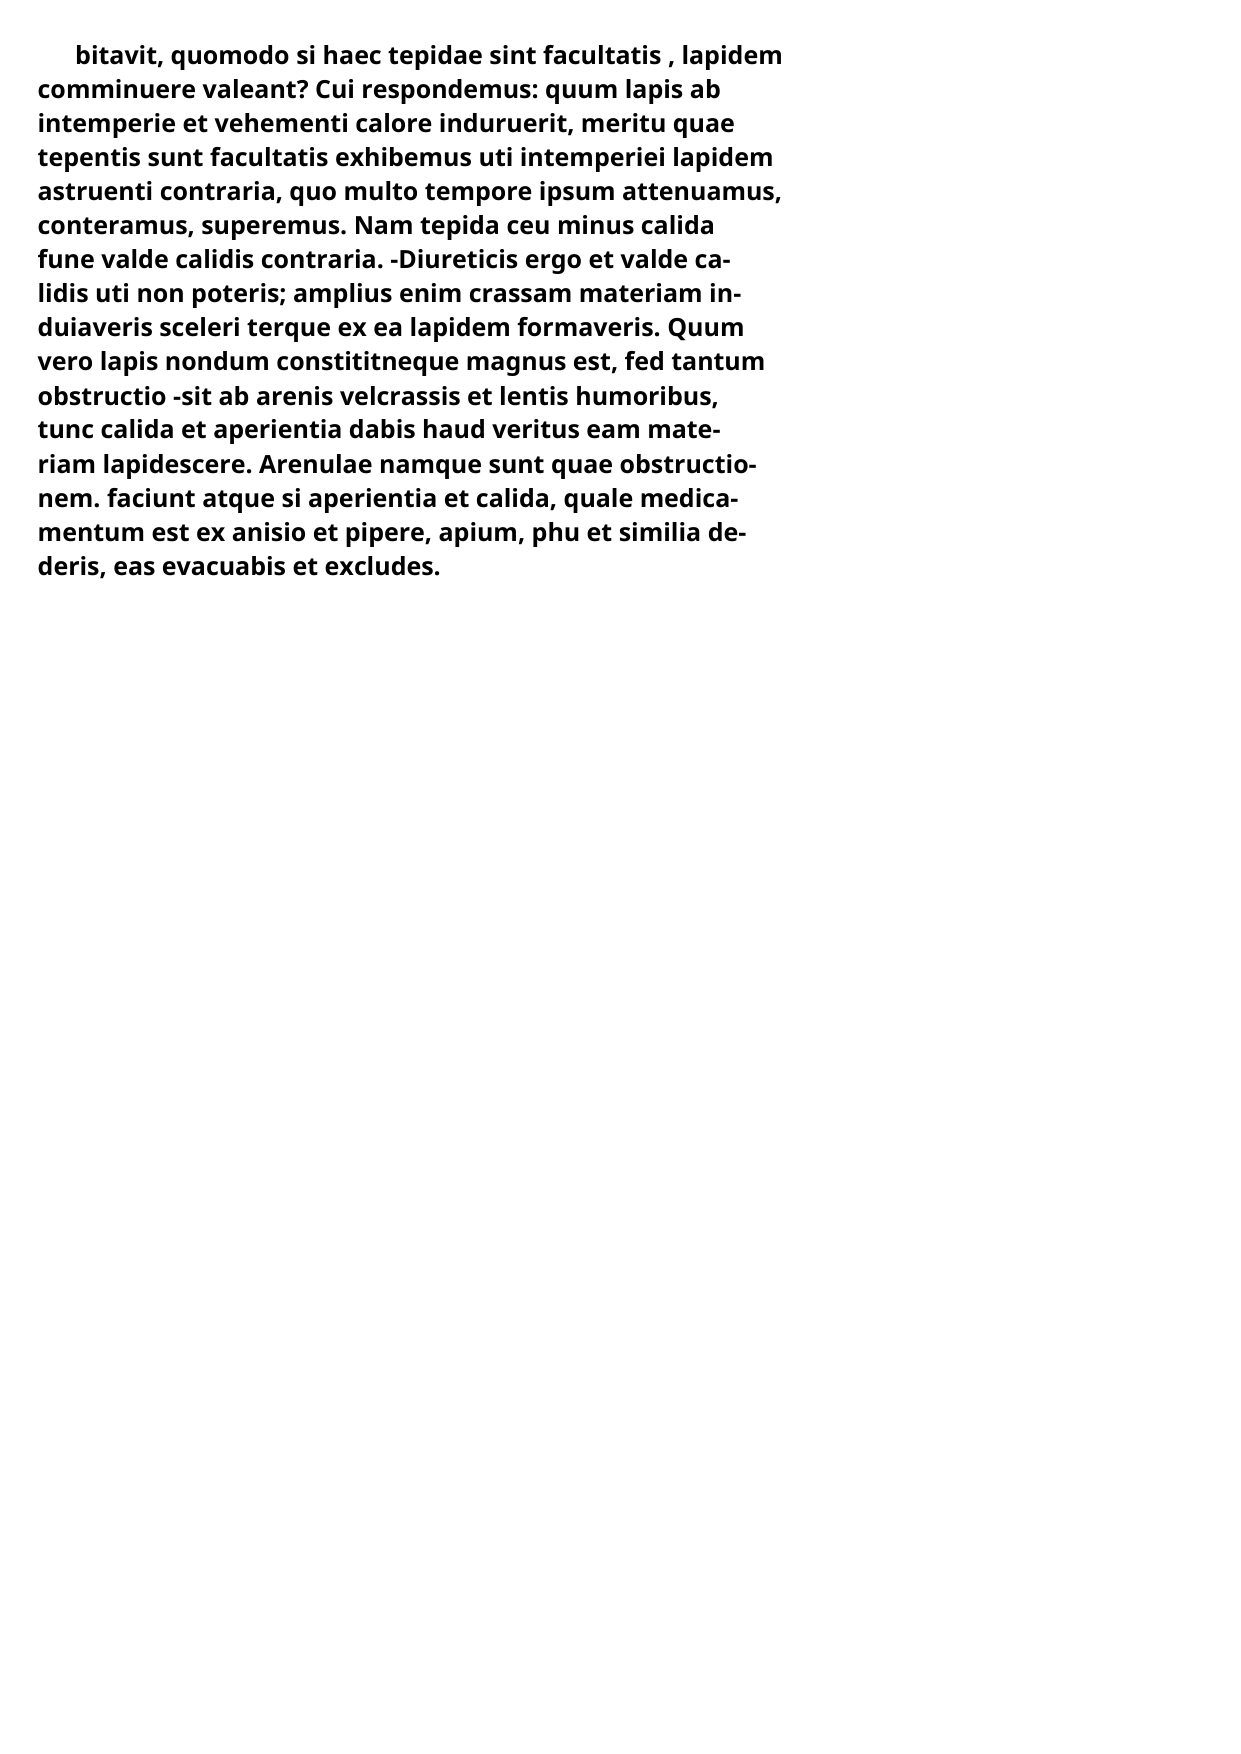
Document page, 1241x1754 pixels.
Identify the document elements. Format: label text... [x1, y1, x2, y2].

text bitavit, quomodo si haec tepidae sint facultatis , lapidem comminuere valeant? Cui respondemus: quum lapis ab intemperie et vehementi calore induruerit, meritu quae tepentis sunt facultatis exhibemus uti intemperiei lapidem astruenti contraria, quo multo tempore ipsum attenuamus, conteramus, superemus. Nam tepida ceu minus calida fune valde calidis contraria. -Diureticis ergo et valde ca- lidis uti non poteris; amplius enim crassam materiam in- duiaveris sceleri terque ex ea lapidem formaveris. Quum vero lapis nondum constititneque magnus est, fed tantum obstructio -sit ab arenis velcrassis et lentis humoribus, tunc calida et aperientia dabis haud veritus eam mate- riam lapidescere. Arenulae namque sunt quae obstructio- nem. faciunt atque si aperientia et calida, quale medica- mentum est ex anisio et pipere, apium, phu et similia de- deris, eas evacuabis et excludes. [37, 37, 1203, 582]
